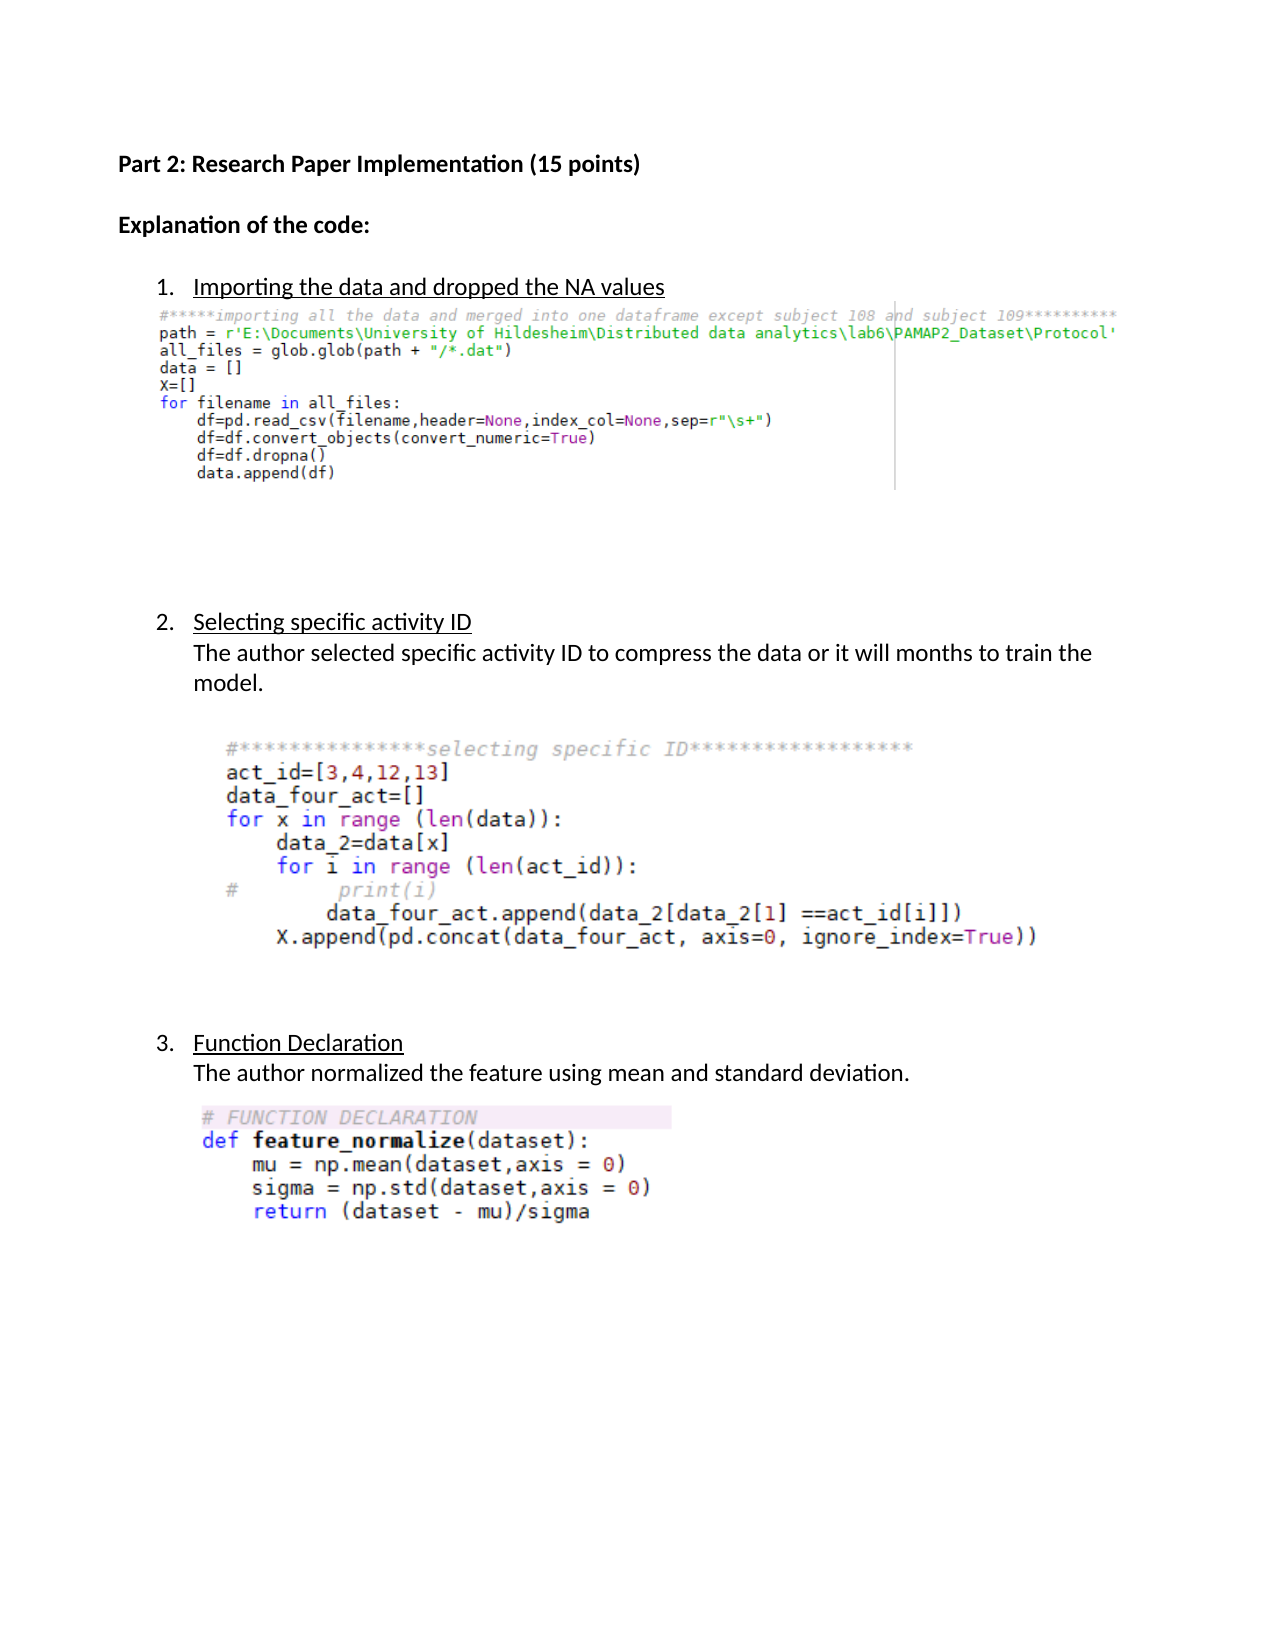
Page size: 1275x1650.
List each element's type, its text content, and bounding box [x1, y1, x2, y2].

text Explanation of the code: [118, 210, 1157, 240]
picture [220, 728, 1055, 966]
list Importing the data and dropped the NA values [156, 271, 1157, 301]
list The author selected specific activity ID to compress the data or it will months to train the model. [156, 637, 1157, 698]
list The author normalized the feature using mean and standard deviation. [156, 1058, 1157, 1088]
picture [200, 1098, 672, 1242]
text Part 2: Research Paper Implementation (15 points) [118, 149, 1157, 179]
list Selecting specific activity ID [156, 606, 1157, 637]
list Function Declaration [156, 1027, 1157, 1058]
picture [155, 301, 1120, 490]
